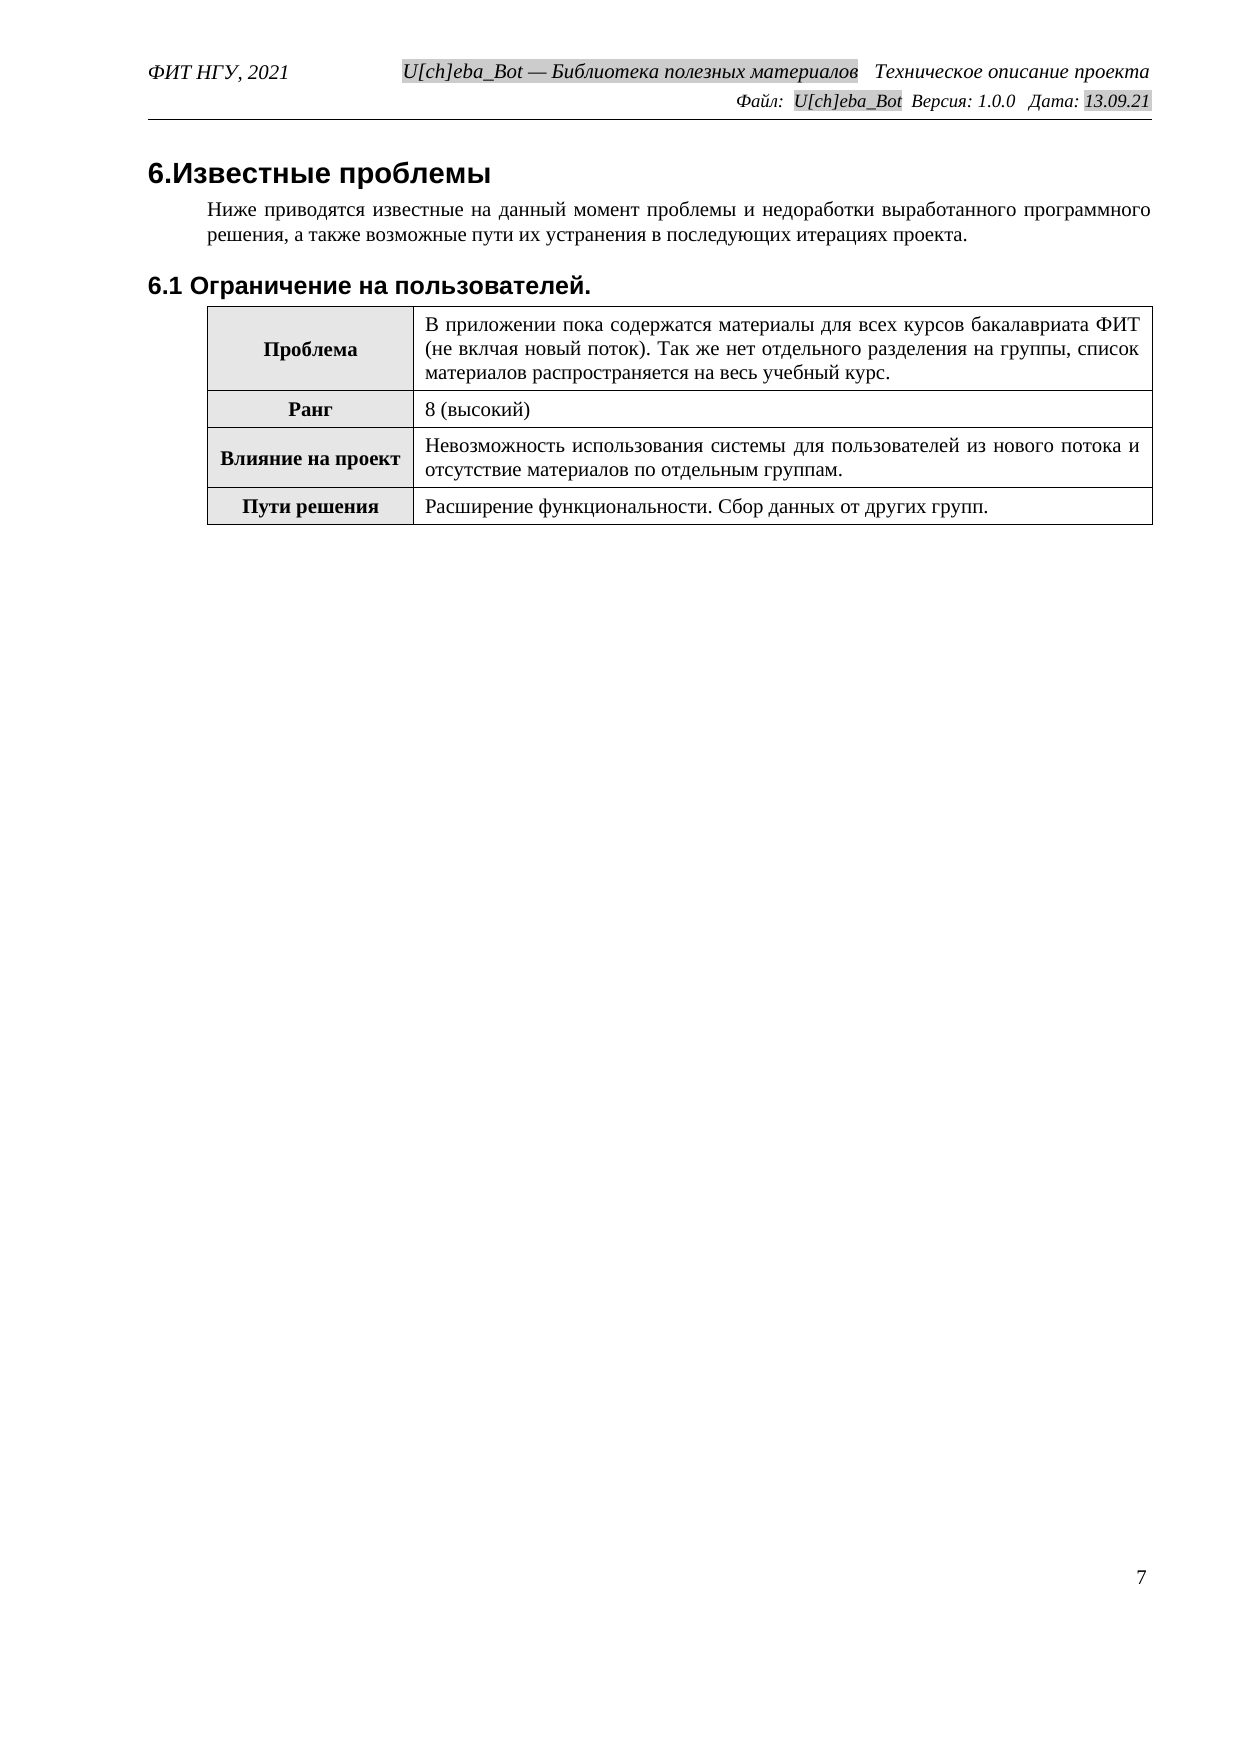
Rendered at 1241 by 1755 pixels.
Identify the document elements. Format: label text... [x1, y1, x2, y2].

table_header В приложении пока содержатся материалы для всех курсов бакалавриата ФИТ (не вклчая новый поток). Так же нет отдельного разделения на группы, список материалов распространяется на весь учебный курс. [414, 307, 1152, 390]
subtitle Ограничение на пользователей. [148, 271, 1152, 300]
table_header Проблема [208, 307, 413, 390]
table_cell Расширение функциональности. Сбор данных от других групп. [414, 488, 1152, 524]
table_cell Влияние на проект [208, 428, 413, 487]
subtitle Известные проблемы [148, 156, 1152, 190]
table_cell Пути решения [208, 488, 413, 524]
table_cell 8 (высокий) [414, 391, 1152, 427]
table_cell Невозможность использования системы для пользователей из нового потока и отсутствие материалов по отдельным группам. [414, 428, 1152, 487]
table_cell Ранг [208, 391, 413, 427]
text Ниже приводятся известные на данный момент проблемы и недоработки выработанного программного решения, а также возможные пути их устранения в последующих итерациях проекта. [207, 196, 1152, 246]
